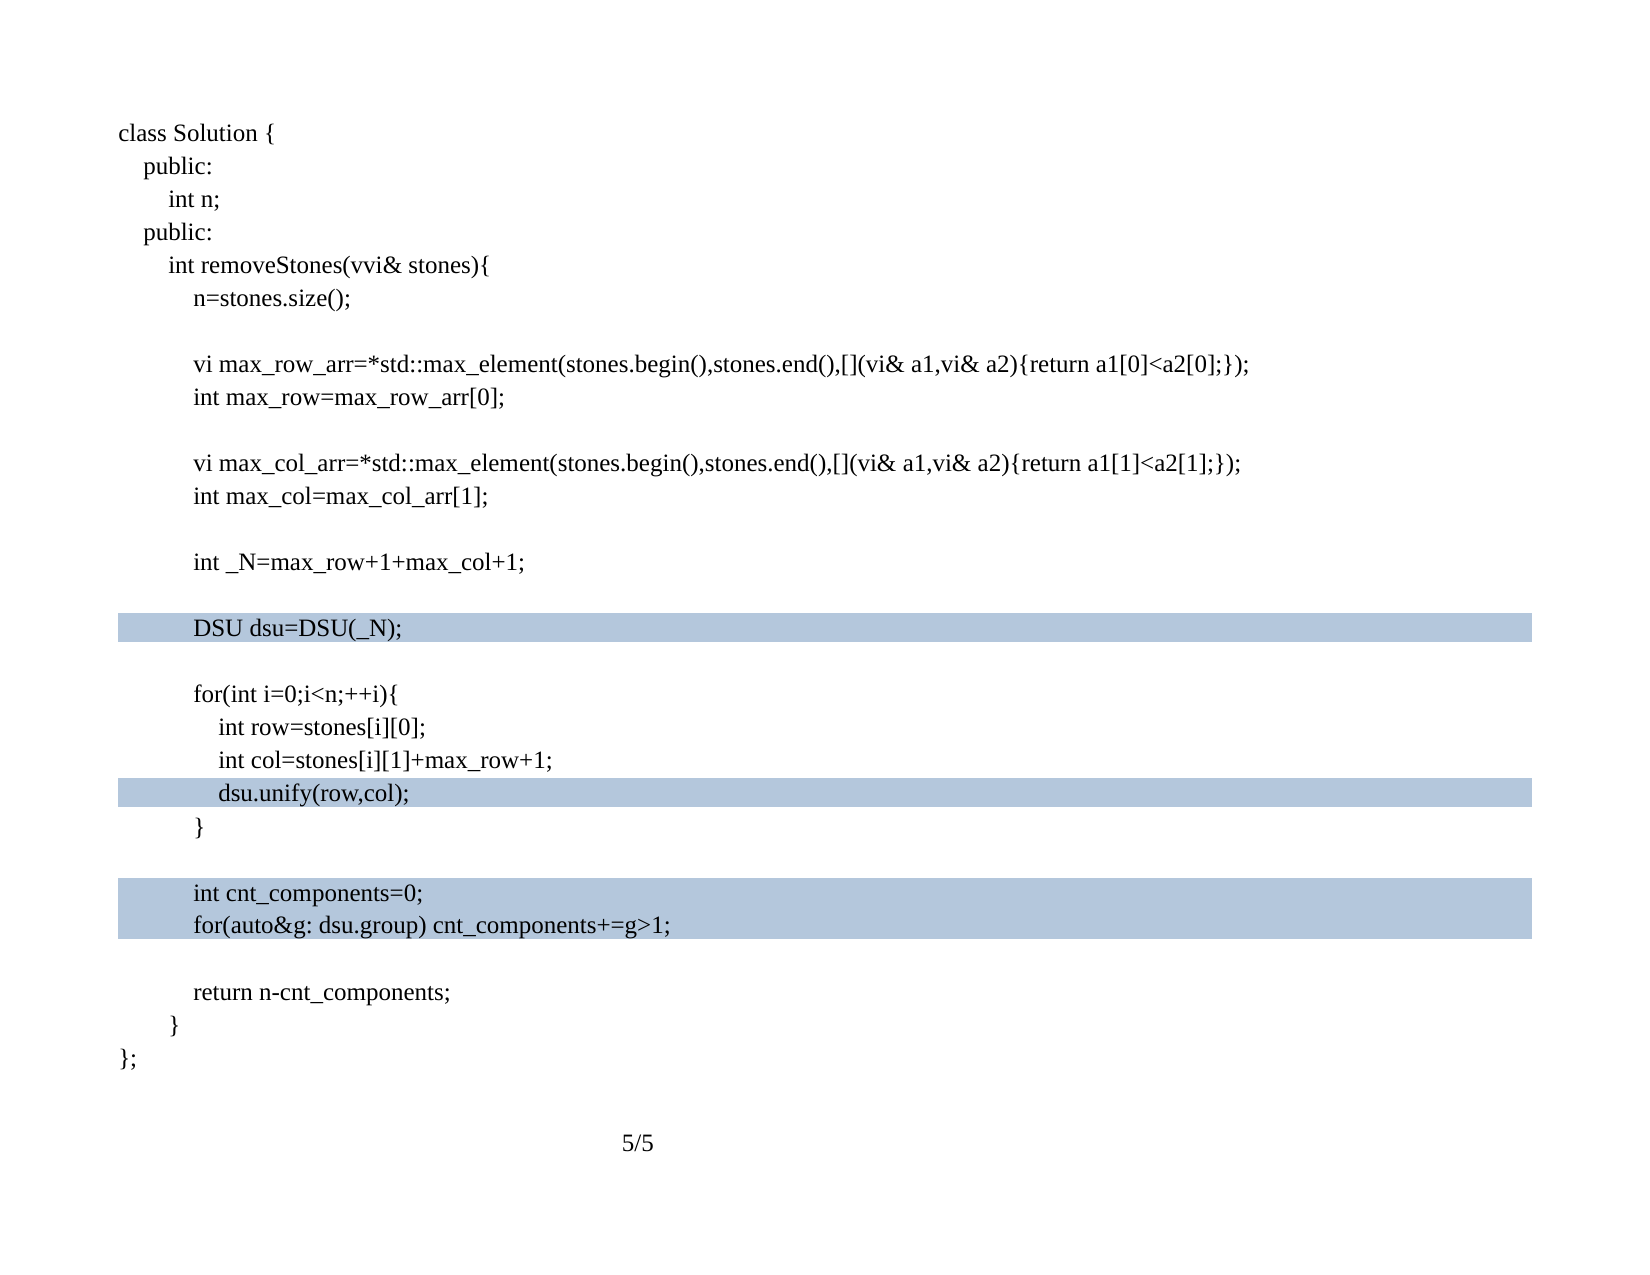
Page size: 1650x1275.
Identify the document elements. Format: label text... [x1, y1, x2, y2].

text int _N=max_row+1+max_col+1; [118, 547, 1532, 576]
text }; [118, 1043, 1532, 1071]
text dsu.unify(row,col); [118, 778, 1532, 807]
text class Solution { [118, 118, 1532, 147]
text vi max_col_arr=*std::max_element(stones.begin(),stones.end(),[](vi& a1,vi& a2){return a1[1]<a2[1];}); [118, 448, 1532, 477]
text public: [118, 151, 1532, 180]
text int row=stones[i][0]; [118, 712, 1532, 741]
text vi max_row_arr=*std::max_element(stones.begin(),stones.end(),[](vi& a1,vi& a2){return a1[0]<a2[0];}); [118, 349, 1532, 378]
text int removeStones(vvi& stones){ [118, 250, 1532, 279]
text return n-cnt_components; [118, 977, 1532, 1005]
text } [118, 1010, 1532, 1038]
text int col=stones[i][1]+max_row+1; [118, 746, 1532, 774]
text int n; [118, 184, 1532, 213]
text for(auto&g: dsu.group) cnt_components+=g>1; [118, 911, 1532, 939]
text } [118, 812, 1532, 840]
text DSU dsu=DSU(_N); [118, 613, 1532, 642]
text n=stones.size(); [118, 283, 1532, 312]
text int cnt_components=0; [118, 878, 1532, 906]
text int max_col=max_col_arr[1]; [118, 481, 1532, 510]
text for(int i=0;i<n;++i){ [118, 679, 1532, 708]
text int max_row=max_row_arr[0]; [118, 382, 1532, 411]
text public: [118, 217, 1532, 246]
